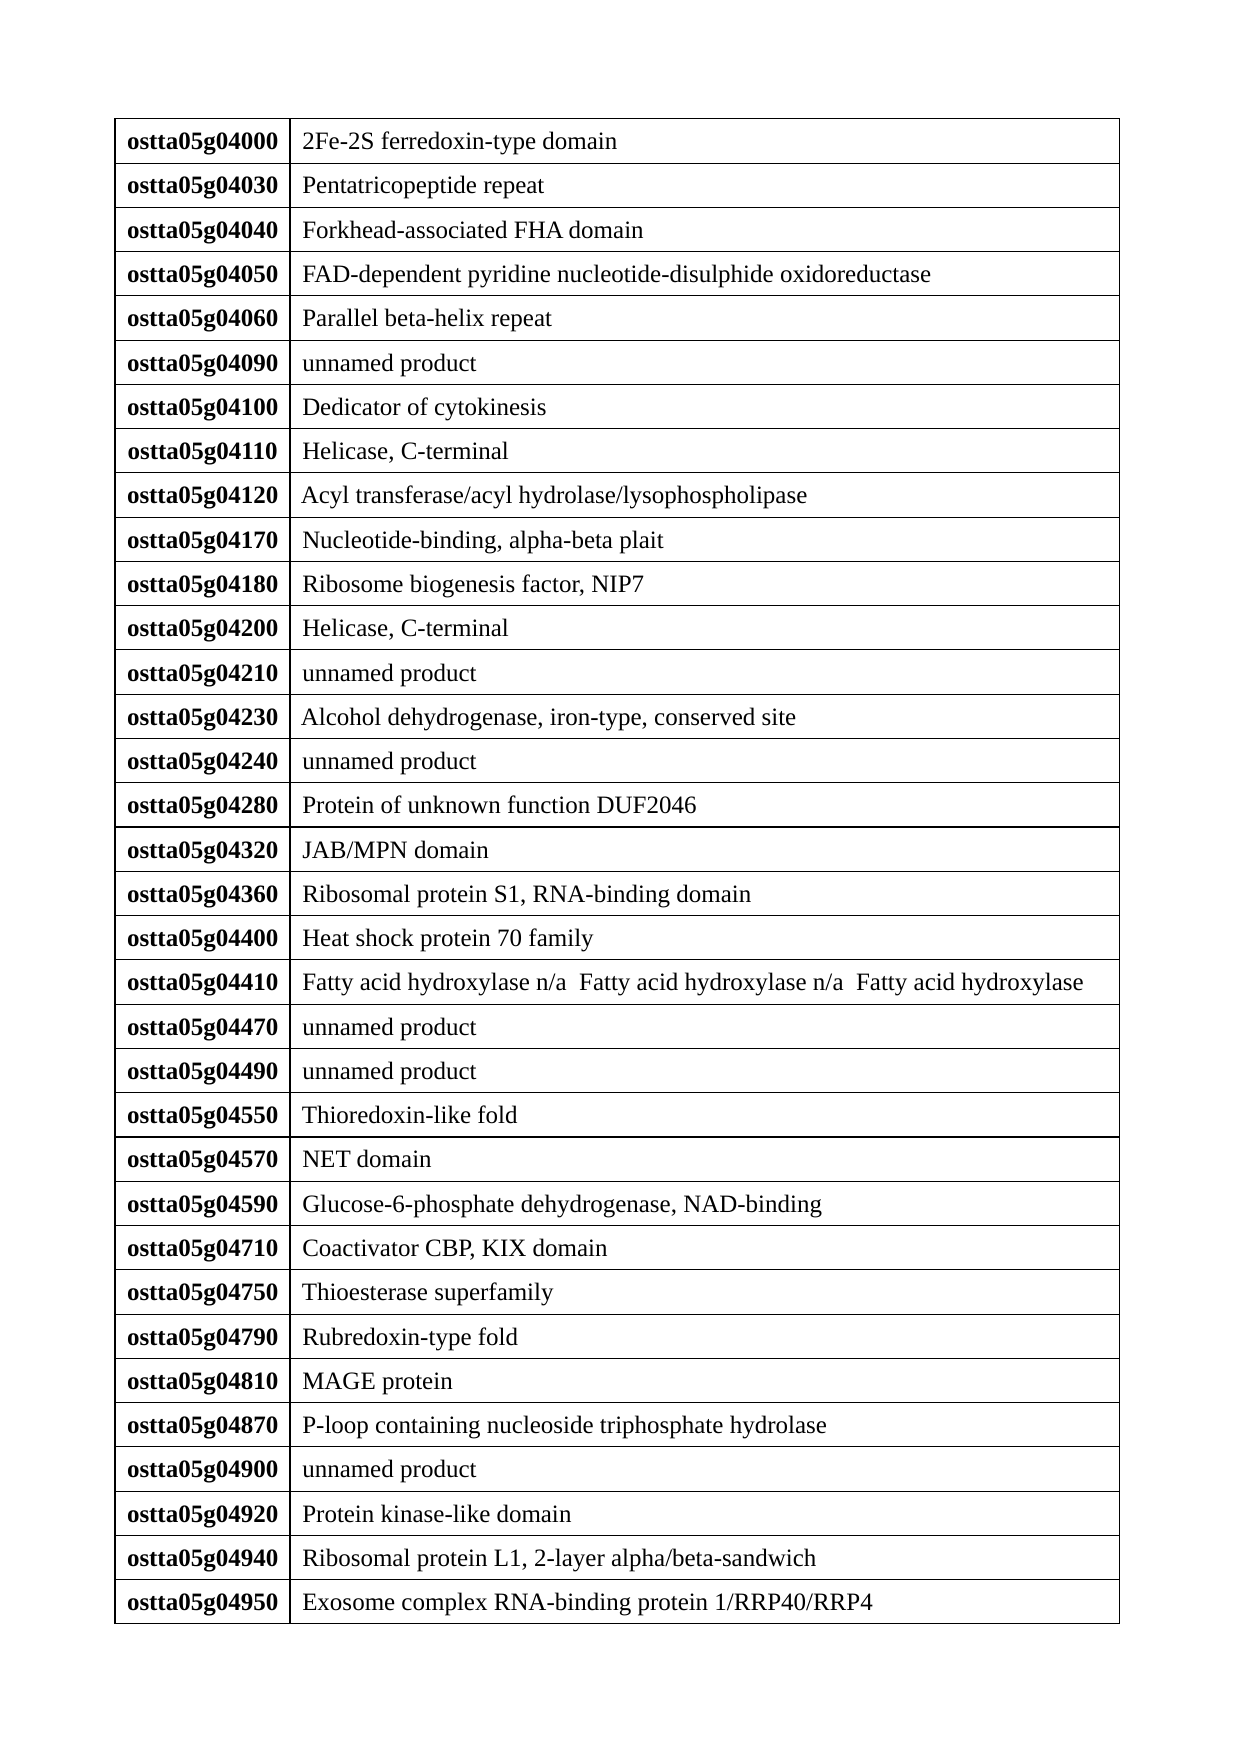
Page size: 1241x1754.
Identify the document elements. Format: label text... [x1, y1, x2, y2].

table_cell ostta05g04210 [116, 650, 289, 694]
table_cell unnamed product [291, 341, 1119, 384]
table_cell ostta05g04920 [116, 1492, 289, 1535]
table_cell ostta05g04170 [116, 518, 289, 561]
table_cell P-loop containing nucleoside triphosphate hydrolase [291, 1403, 1119, 1446]
table_cell NET domain [291, 1138, 1119, 1181]
table_cell ostta05g04490 [116, 1049, 289, 1092]
table_cell ostta05g04900 [116, 1447, 289, 1491]
table_cell Nucleotide-binding, alpha-beta plait [291, 518, 1119, 561]
table_cell ostta05g04200 [116, 606, 289, 649]
table_cell ostta05g04360 [116, 872, 289, 915]
table_cell unnamed product [291, 739, 1119, 782]
table_cell Thioredoxin-like fold [291, 1093, 1119, 1136]
table_cell ostta05g04550 [116, 1093, 289, 1136]
table_cell unnamed product [291, 1049, 1119, 1092]
table_cell ostta05g04410 [116, 960, 289, 1003]
table_cell ostta05g04030 [116, 164, 289, 207]
table_cell Heat shock protein 70 family [291, 916, 1119, 959]
table_cell ostta05g04950 [116, 1580, 289, 1623]
table_cell Ribosome biogenesis factor, NIP7 [291, 562, 1119, 605]
table_cell unnamed product [291, 1447, 1119, 1491]
table_cell ostta05g04810 [116, 1359, 289, 1402]
table_cell Coactivator CBP, KIX domain [291, 1226, 1119, 1269]
table_cell MAGE protein [291, 1359, 1119, 1402]
table_cell Alcohol dehydrogenase, iron-type, conserved site [291, 695, 1119, 738]
table_cell ostta05g04750 [116, 1270, 289, 1313]
table_cell ostta05g04000 [116, 119, 289, 162]
table_cell Exosome complex RNA-binding protein 1/RRP40/RRP4 [291, 1580, 1119, 1623]
table_cell ostta05g04230 [116, 695, 289, 738]
table_cell ostta05g04570 [116, 1138, 289, 1181]
table_cell Acyl transferase/acyl hydrolase/lysophospholipase [291, 473, 1119, 517]
table_cell ostta05g04870 [116, 1403, 289, 1446]
table_cell ostta05g04060 [116, 296, 289, 339]
table_cell Dedicator of cytokinesis [291, 385, 1119, 428]
table_cell ostta05g04050 [116, 252, 289, 295]
table_cell Fatty acid hydroxylase n/a Fatty acid hydroxylase n/a Fatty acid hydroxylase [291, 960, 1119, 1003]
table_cell Ribosomal protein S1, RNA-binding domain [291, 872, 1119, 915]
table_cell Protein kinase-like domain [291, 1492, 1119, 1535]
table_cell unnamed product [291, 650, 1119, 694]
table_cell Rubredoxin-type fold [291, 1315, 1119, 1358]
table_cell ostta05g04940 [116, 1536, 289, 1579]
table_cell Thioesterase superfamily [291, 1270, 1119, 1313]
table_cell Protein of unknown function DUF2046 [291, 783, 1119, 826]
table_cell ostta05g04400 [116, 916, 289, 959]
table_cell Forkhead-associated FHA domain [291, 208, 1119, 251]
table_cell 2Fe-2S ferredoxin-type domain [291, 119, 1119, 162]
table_cell ostta05g04090 [116, 341, 289, 384]
table_cell Helicase, C-terminal [291, 429, 1119, 472]
table_cell ostta05g04240 [116, 739, 289, 782]
table_cell Parallel beta-helix repeat [291, 296, 1119, 339]
table_cell ostta05g04590 [116, 1182, 289, 1225]
table_cell Helicase, C-terminal [291, 606, 1119, 649]
table_cell ostta05g04470 [116, 1005, 289, 1048]
table_cell Ribosomal protein L1, 2-layer alpha/beta-sandwich [291, 1536, 1119, 1579]
table_cell ostta05g04710 [116, 1226, 289, 1269]
table_cell ostta05g04100 [116, 385, 289, 428]
table_cell Glucose-6-phosphate dehydrogenase, NAD-binding [291, 1182, 1119, 1225]
table_cell JAB/MPN domain [291, 828, 1119, 871]
table_cell ostta05g04280 [116, 783, 289, 826]
table_cell ostta05g04040 [116, 208, 289, 251]
table_cell Pentatricopeptide repeat [291, 164, 1119, 207]
table_cell ostta05g04180 [116, 562, 289, 605]
table_cell ostta05g04120 [116, 473, 289, 517]
table_cell unnamed product [291, 1005, 1119, 1048]
table_cell ostta05g04790 [116, 1315, 289, 1358]
table_cell FAD-dependent pyridine nucleotide-disulphide oxidoreductase [291, 252, 1119, 295]
table_cell ostta05g04320 [116, 828, 289, 871]
table_cell ostta05g04110 [116, 429, 289, 472]
